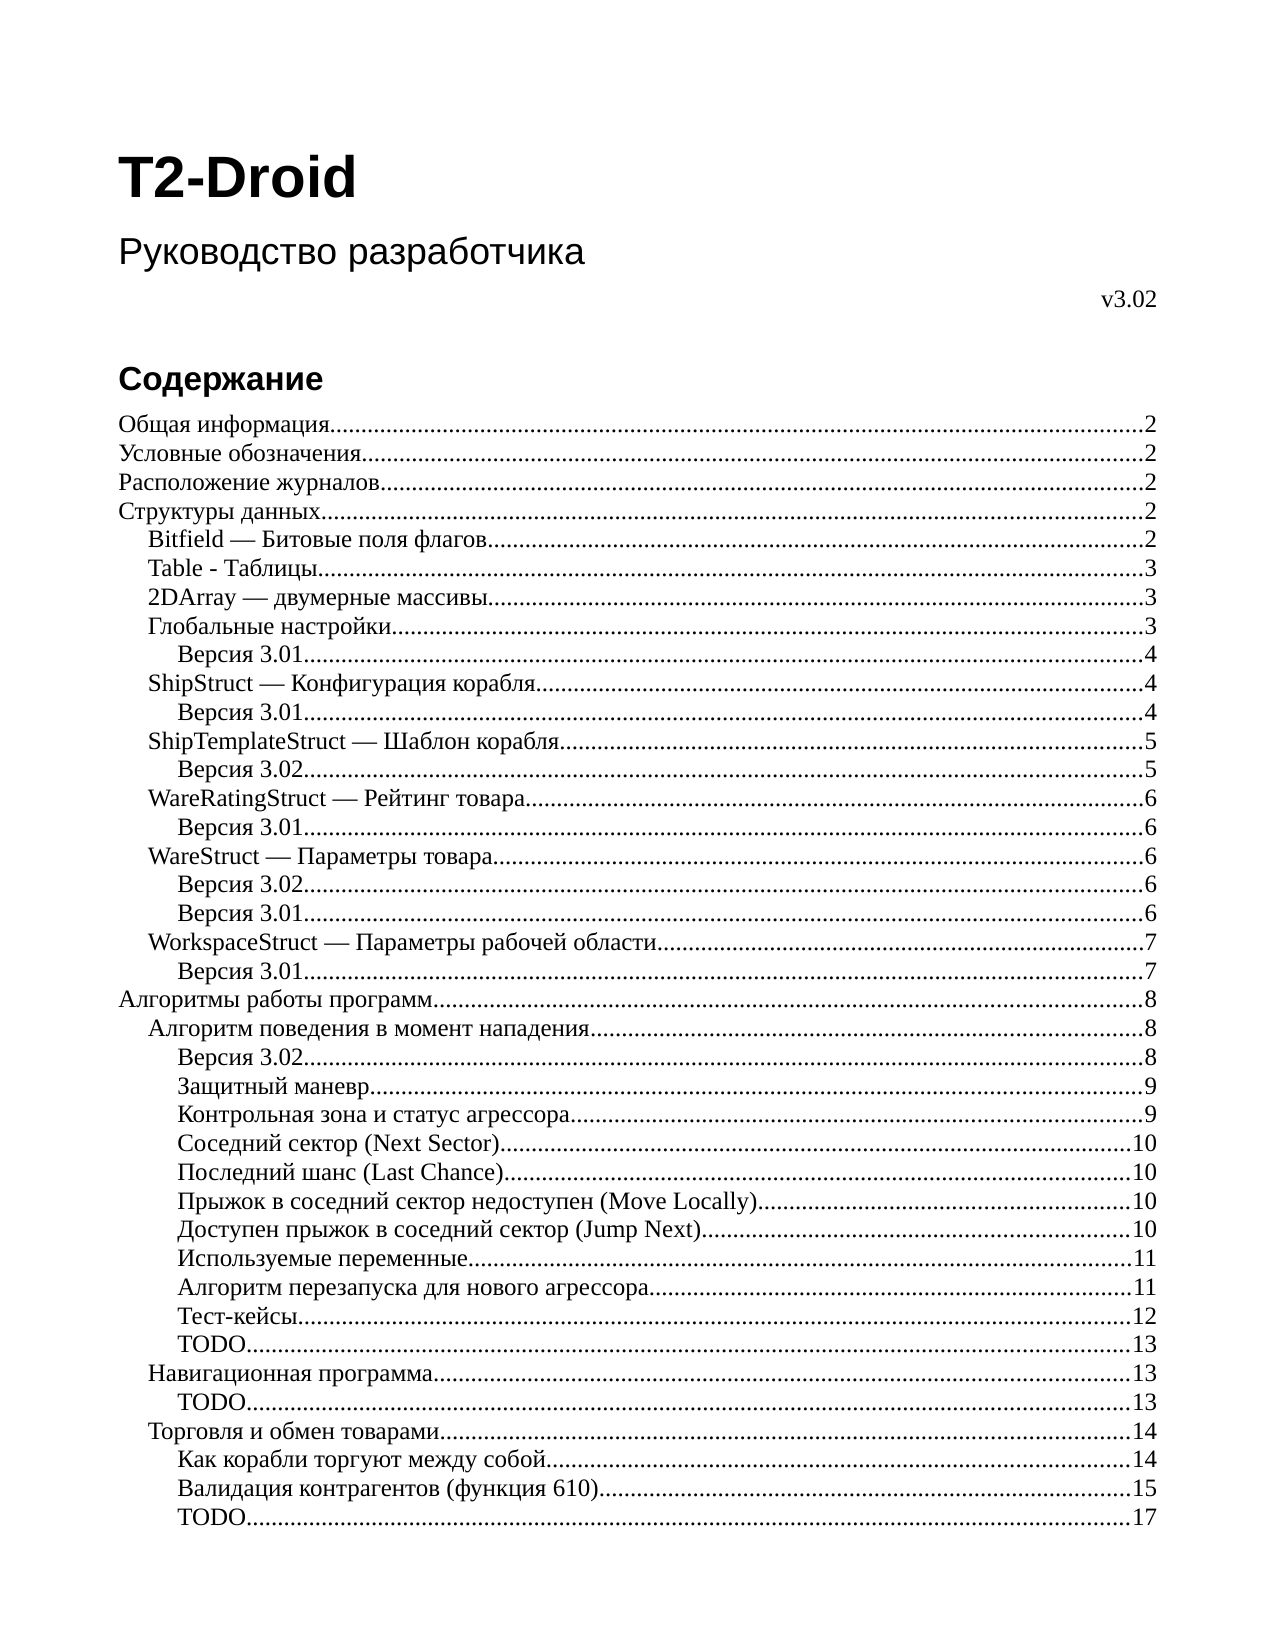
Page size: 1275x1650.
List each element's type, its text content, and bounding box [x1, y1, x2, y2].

text Bitfield — Битовые поля флагов 2 [148, 524, 1157, 553]
text Версия 3.02 8 [177, 1042, 1157, 1071]
text Тест-кейсы 12 [177, 1301, 1157, 1329]
text Прыжок в соседний сектор недоступен (Move Locally) 10 [177, 1186, 1157, 1214]
text Версия 3.02 5 [177, 754, 1157, 783]
text Общая информация 2 [118, 409, 1157, 438]
text Используемые переменные 11 [177, 1243, 1157, 1272]
subtitle Руководство разработчика [118, 229, 1157, 272]
text Версия 3.01 7 [177, 956, 1157, 984]
text Версия 3.01 4 [177, 697, 1157, 726]
text Соседний сектор (Next Sector) 10 [177, 1128, 1157, 1157]
text Доступен прыжок в соседний сектор (Jump Next) 10 [177, 1214, 1157, 1243]
text Алгоритм перезапуска для нового агрессора 11 [177, 1272, 1157, 1301]
text Глобальные настройки 3 [148, 611, 1157, 639]
text ShipTemplateStruct — Шаблон корабля 5 [148, 726, 1157, 754]
text TODO 17 [177, 1502, 1157, 1531]
text Table - Таблицы 3 [148, 553, 1157, 582]
text WareStruct — Параметры товара 6 [148, 841, 1157, 869]
text TODO 13 [177, 1329, 1157, 1358]
text Валидация контрагентов (функция 610) 15 [177, 1473, 1157, 1502]
text Условные обозначения 2 [118, 438, 1157, 467]
text Защитный маневр 9 [177, 1071, 1157, 1099]
text Контрольная зона и статус агрессора 9 [177, 1099, 1157, 1128]
text Версия 3.01 6 [177, 812, 1157, 841]
text WareRatingStruct — Рейтинг товара 6 [148, 783, 1157, 812]
text 2DArray — двумерные массивы 3 [148, 582, 1157, 611]
text Навигационная программа 13 [148, 1358, 1157, 1387]
text Структуры данных 2 [118, 496, 1157, 524]
text Версия 3.02 6 [177, 869, 1157, 898]
text Торговля и обмен товарами 14 [148, 1416, 1157, 1444]
text ShipStruct — Конфигурация корабля 4 [148, 668, 1157, 697]
title T2-Droid [118, 143, 1157, 210]
text Алгоритмы работы программ 8 [118, 984, 1157, 1013]
text Расположение журналов 2 [118, 467, 1157, 496]
text Версия 3.01 4 [177, 639, 1157, 668]
text Последний шанс (Last Chance) 10 [177, 1157, 1157, 1186]
text WorkspaceStruct — Параметры рабочей области 7 [148, 927, 1157, 956]
text v3.02 [118, 284, 1157, 313]
text Версия 3.01 6 [177, 898, 1157, 927]
subtitle Содержание [118, 359, 1157, 397]
text Как корабли торгуют между собой 14 [177, 1444, 1157, 1473]
text TODO 13 [177, 1387, 1157, 1416]
text Алгоритм поведения в момент нападения 8 [148, 1013, 1157, 1042]
